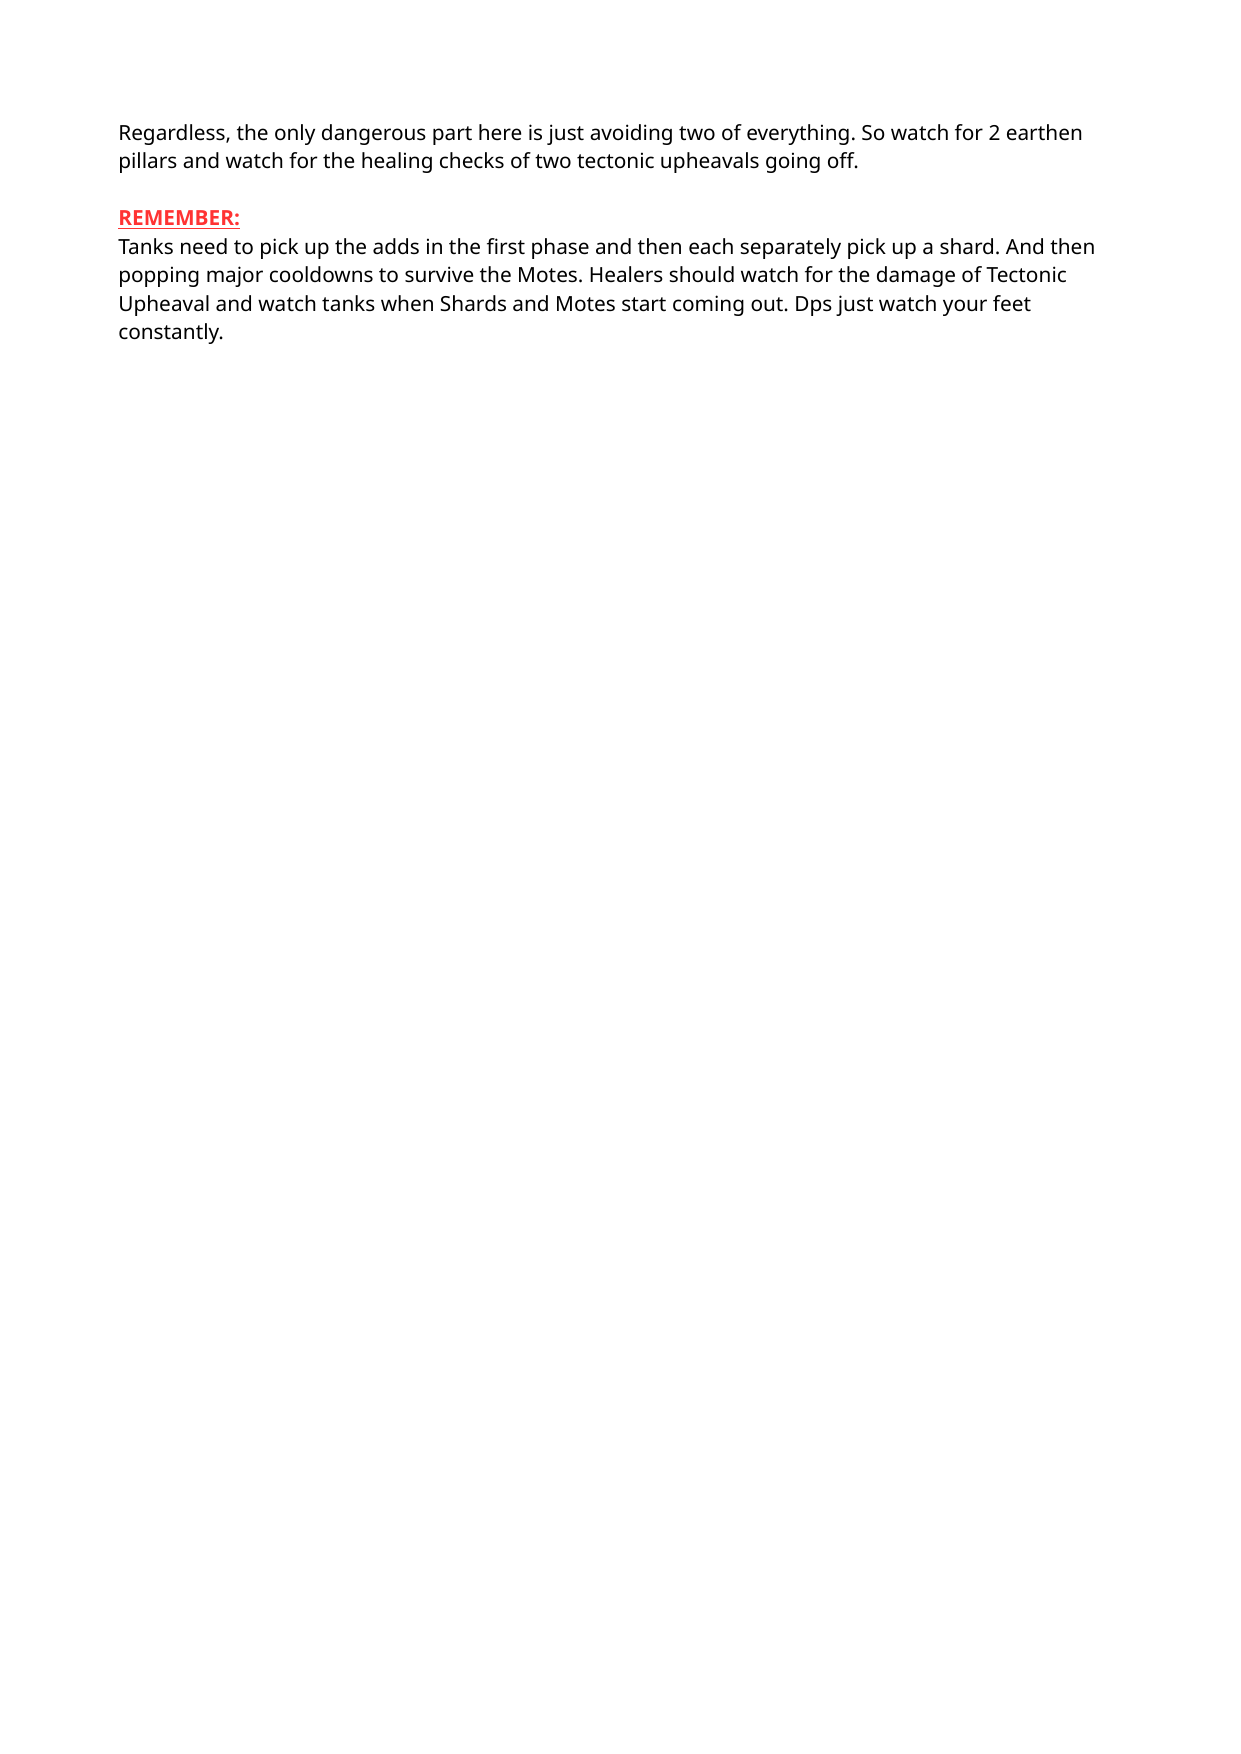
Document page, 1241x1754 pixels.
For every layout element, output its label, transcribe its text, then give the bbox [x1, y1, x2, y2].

text Tanks need to pick up the adds in the first phase and then each separately pick up a shard. And then popping major cooldowns to survive the Motes. Healers should watch for the damage of Tectonic Upheaval and watch tanks when Shards and Motes start coming out. Dps just watch your feet constantly. [118, 232, 1122, 346]
text Regardless, the only dangerous part here is just avoiding two of everything. So watch for 2 earthen pillars and watch for the healing checks of two tectonic upheavals going off. [118, 118, 1122, 175]
text REMEMBER: [118, 203, 1122, 232]
